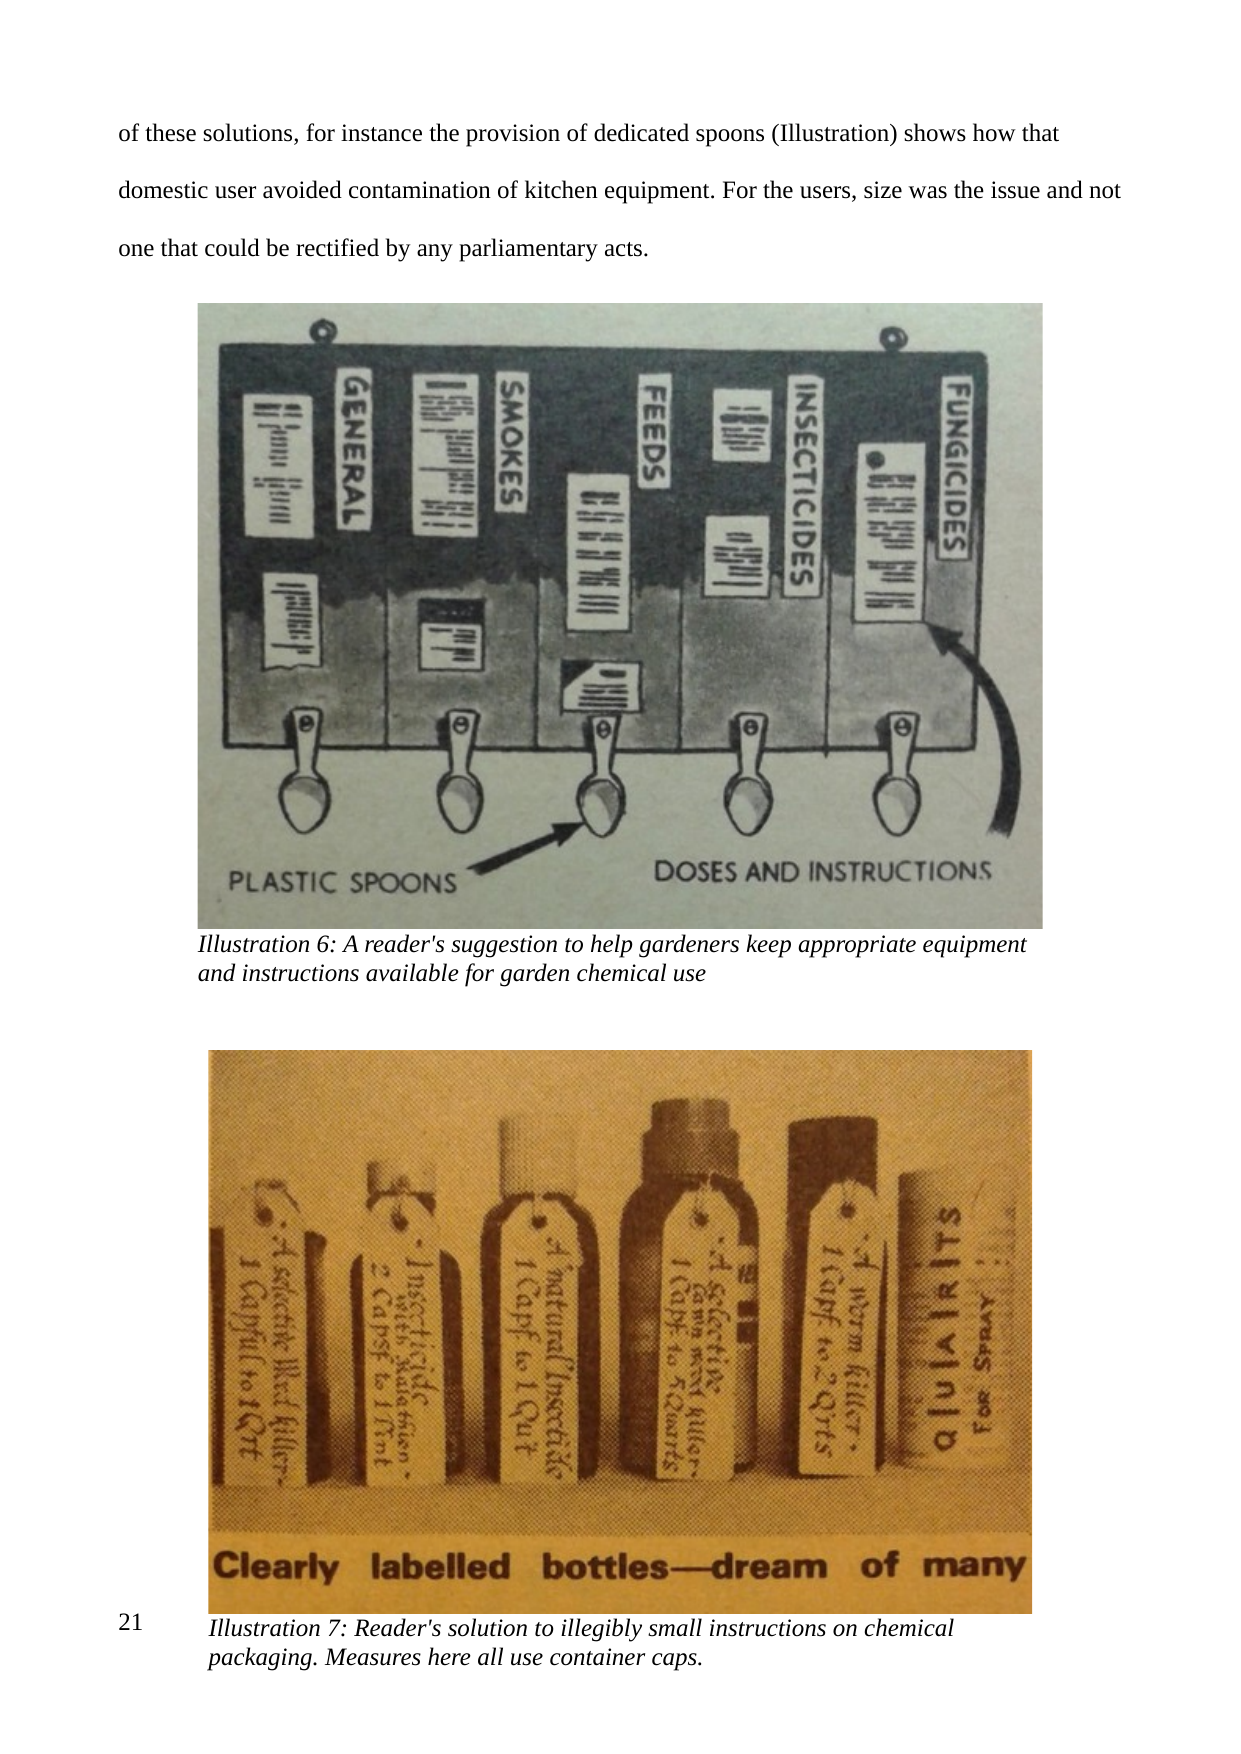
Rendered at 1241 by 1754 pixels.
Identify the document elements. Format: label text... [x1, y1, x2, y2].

text Illustration 7: Reader's solution to illegibly small instructions on chemical packaging. Measures here all use container caps. [208, 1614, 1032, 1671]
text Illustration 6: A reader's suggestion to help gardeners keep appropriate equipment and instructions available for garden chemical use [198, 929, 1043, 986]
text of these solutions, for instance the provision of dedicated spoons (Illustration) shows how that domestic user avoided contamination of kitchen equipment. For the users, size was the issue and not one that could be rectified by any parliamentary acts. [118, 118, 1122, 262]
picture [197, 303, 1043, 929]
picture [208, 1050, 1033, 1614]
